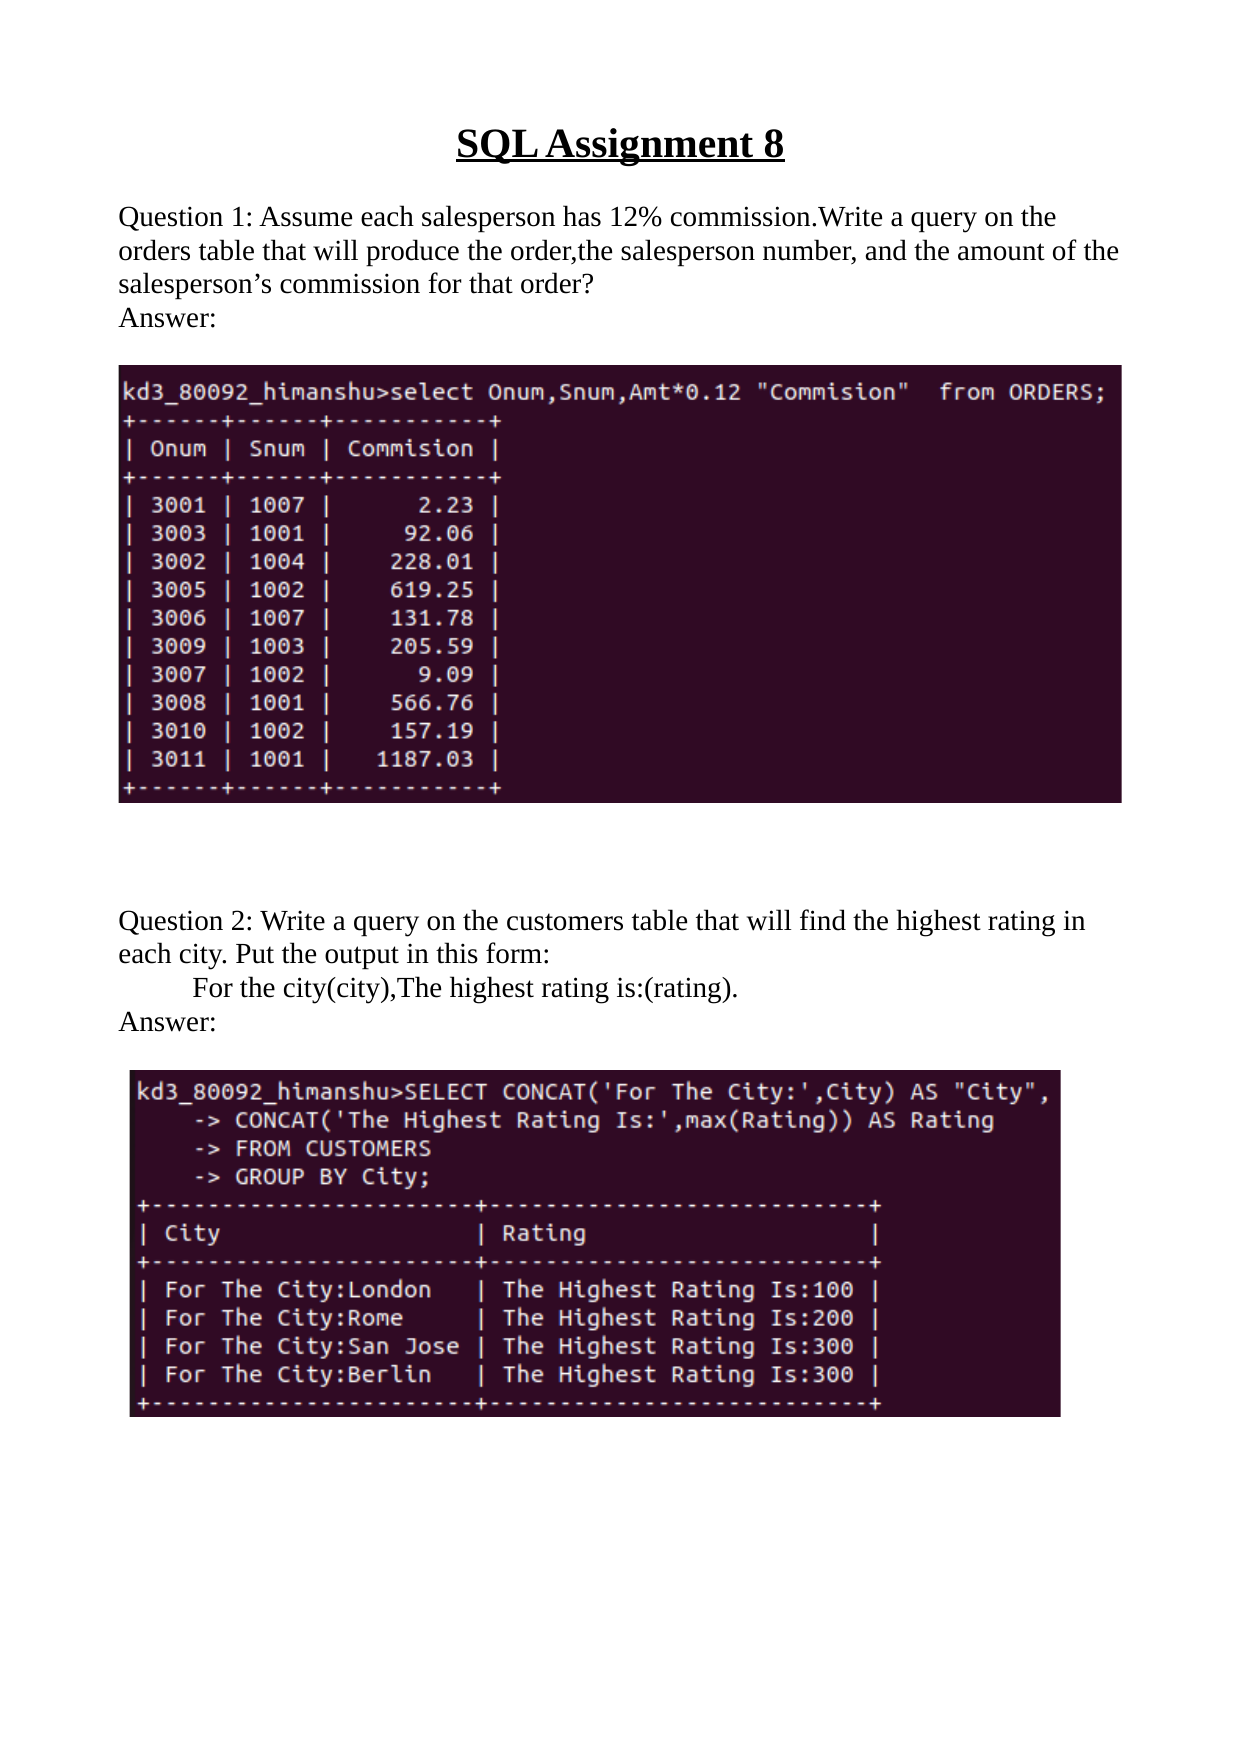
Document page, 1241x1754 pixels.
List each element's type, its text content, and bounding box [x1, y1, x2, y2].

text SQL Assignment 8 [118, 118, 1122, 166]
text For the city(city),The highest rating is:(rating). [118, 970, 1122, 1004]
text Question 2: Write a query on the customers table that will find the highest rating in each city. Put the output in this form: [118, 903, 1122, 970]
picture [118, 365, 1122, 803]
picture [129, 1070, 1061, 1417]
text Answer: [118, 300, 1122, 334]
text Answer: [118, 1004, 1122, 1037]
text Question 1: Assume each salesperson has 12% commission.Write a query on the orders table that will produce the order,the salesperson number, and the amount of the salesperson’s commission for that order? [118, 199, 1122, 300]
